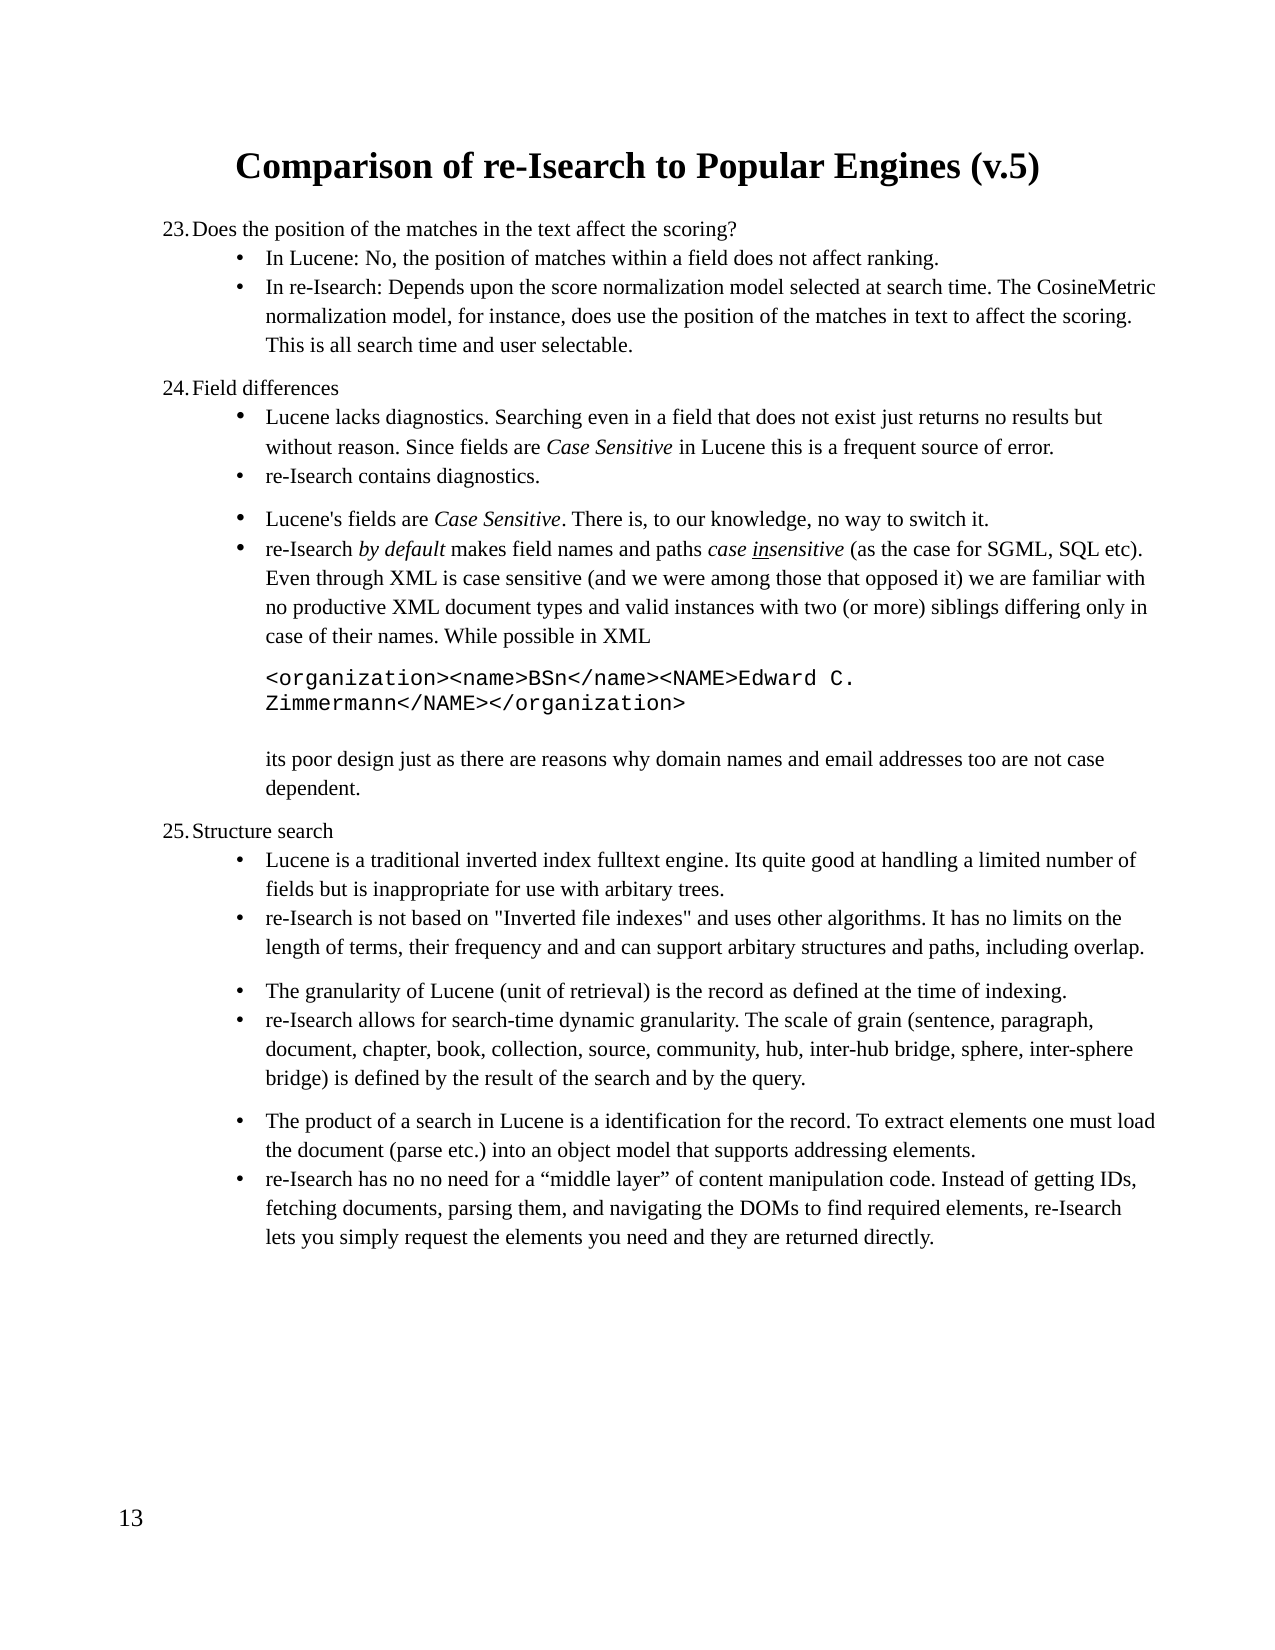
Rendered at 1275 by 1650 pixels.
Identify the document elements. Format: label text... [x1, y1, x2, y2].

list Lucene's fields are Case Sensitive. There is, to our knowledge, no way to switch it. [236, 506, 1157, 532]
list re-Isearch is not based on "Inverted file indexes" and uses other algorithms. It has no limits on the length of terms, their frequency and and can support arbitary structures and paths, including overlap. [236, 905, 1157, 959]
list Structure search [162, 818, 1157, 844]
list In re-Isearch: Depends upon the score normalization model selected at search time. The CosineMetric normalization model, for instance, does use the position of the matches in text to affect the scoring. This is all search time and user selectable. [236, 274, 1157, 357]
list Field differences [162, 375, 1157, 400]
list Lucene is a traditional inverted index fulltext engine. Its quite good at handling a limited number of fields but is inappropriate for use with arbitary trees. [236, 847, 1157, 902]
list re-Isearch allows for search-time dynamic granularity. The scale of grain (sentence, paragraph, document, chapter, book, collection, source, community, hub, inter-hub bridge, sphere, inter-sphere bridge) is defined by the result of the search and by the query. [236, 1007, 1157, 1090]
list <organization><name>BSn</name><NAME>Edward C. Zimmermann</NAME></organization> [236, 667, 1157, 716]
list its poor design just as there are reasons why domain names and email addresses too are not case dependent. [236, 746, 1157, 800]
list re-Isearch has no no need for a “middle layer” of content manipulation code. Instead of getting IDs, fetching documents, parsing them, and navigating the DOMs to find required elements, re-Isearch lets you simply request the elements you need and they are returned directly. [236, 1166, 1157, 1249]
list re-Isearch by default makes field names and paths case insensitive (as the case for SGML, SQL etc). Even through XML is case sensitive (and we were among those that opposed it) we are familiar with no productive XML document types and valid instances with two (or more) siblings differing only in case of their names. While possible in XML [236, 536, 1157, 648]
list The granularity of Lucene (unit of retrieval) is the record as defined at the time of indexing. [236, 978, 1157, 1003]
list Does the position of the matches in the text affect the scoring? [162, 216, 1157, 241]
list re-Isearch contains diagnostics. [236, 463, 1157, 488]
list The product of a search in Lucene is a identification for the record. To extract elements one must load the document (parse etc.) into an object model that supports addressing elements. [236, 1108, 1157, 1162]
list Lucene lacks diagnostics. Searching even in a field that does not exist just returns no results but without reason. Since fields are Case Sensitive in Lucene this is a frequent source of error. [236, 404, 1157, 459]
list In Lucene: No, the position of matches within a field does not affect ranking. [236, 245, 1157, 270]
